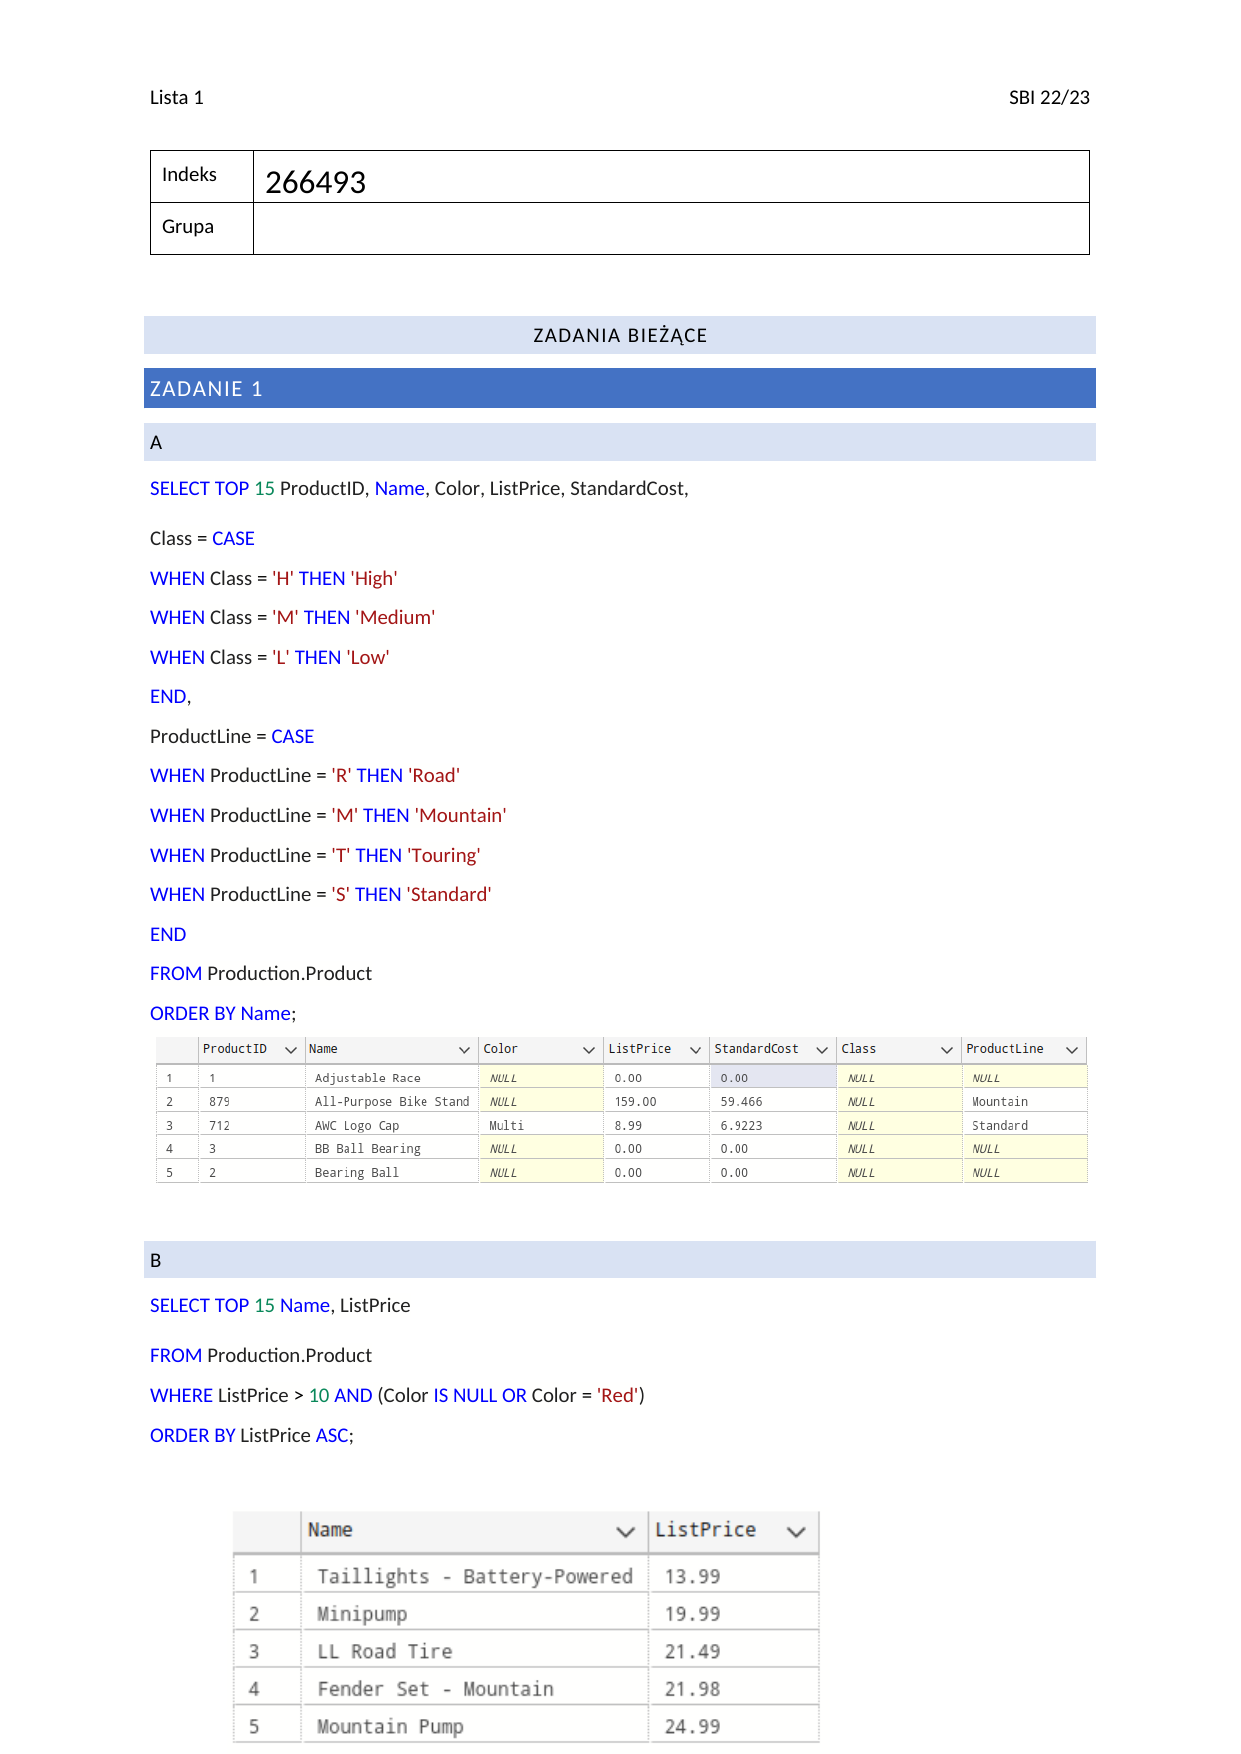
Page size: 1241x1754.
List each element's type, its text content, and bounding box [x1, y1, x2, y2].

text SELECT TOP 15 Name, ListPrice [150, 1293, 1090, 1318]
text ORDER BY Name; [150, 1000, 1090, 1026]
text WHEN ProductLine = 'T' THEN 'Touring' [150, 842, 1090, 867]
text ORDER BY ListPrice ASC; [150, 1422, 1090, 1447]
text ProductLine = CASE [150, 723, 1090, 748]
text WHEN Class = 'H' THEN 'High' [150, 565, 1090, 590]
table_cell [254, 203, 1089, 254]
text WHEN Class = 'M' THEN 'Medium' [150, 604, 1090, 630]
text WHEN ProductLine = 'M' THEN 'Mountain' [150, 802, 1090, 828]
table_header 266493 [254, 151, 1089, 202]
text END, [150, 683, 1090, 709]
text FROM Production.Product [150, 961, 1090, 986]
text WHERE ListPrice > 10 AND (Color IS NULL OR Color = 'Red') [150, 1382, 1090, 1408]
text SELECT TOP 15 ProductID, Name, Color, ListPrice, StandardCost, [150, 475, 1090, 501]
subtitle B [150, 1247, 1090, 1272]
picture [227, 1507, 831, 1754]
picture [150, 1029, 1091, 1184]
text WHEN Class = 'L' THEN 'Low' [150, 644, 1090, 669]
subtitle Zadania bieżące [150, 322, 1090, 347]
subtitle Zadanie 1 [150, 374, 1090, 402]
subtitle A [150, 429, 1090, 455]
text FROM Production.Product [150, 1343, 1090, 1368]
table_header Indeks [151, 151, 253, 202]
table_cell Grupa [151, 203, 253, 254]
text END [150, 921, 1090, 946]
text WHEN ProductLine = 'S' THEN 'Standard' [150, 881, 1090, 907]
text Class = CASE [150, 525, 1090, 551]
text WHEN ProductLine = 'R' THEN 'Road' [150, 763, 1090, 788]
